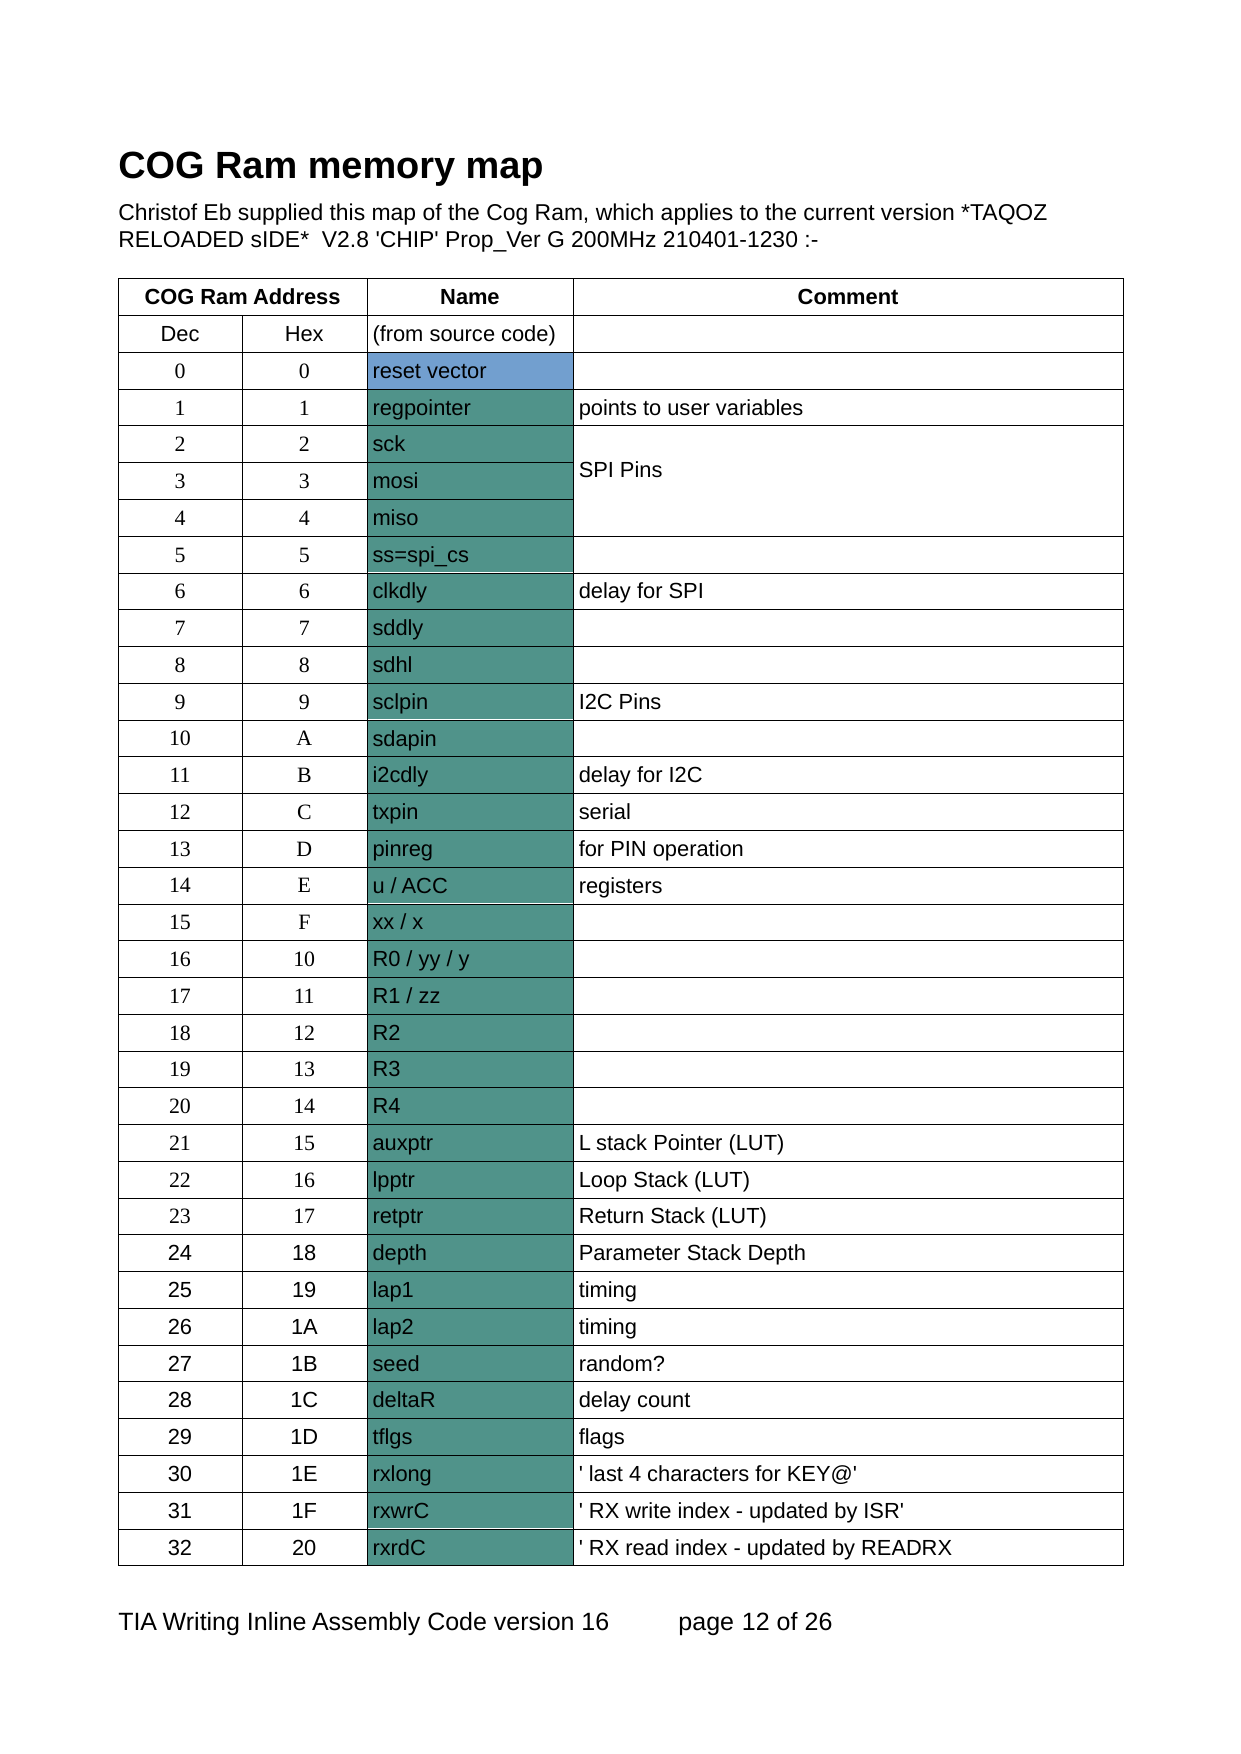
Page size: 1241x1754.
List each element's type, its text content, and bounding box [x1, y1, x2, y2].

table_cell delay for SPI [574, 574, 1123, 609]
table_cell C [243, 794, 367, 830]
table_header COG Ram Address [119, 279, 367, 315]
table_cell 19 [243, 1272, 367, 1308]
table_cell [574, 721, 1123, 756]
table_cell 0 [243, 353, 367, 389]
table_cell [574, 941, 1123, 977]
table_cell regpointer [368, 390, 573, 425]
table_cell u / ACC [368, 868, 573, 903]
table_cell 27 [119, 1346, 242, 1381]
table_cell L stack Pointer (LUT) [574, 1125, 1123, 1161]
table_cell 17 [119, 978, 242, 1014]
table_cell seed [368, 1346, 573, 1381]
table_cell 24 [119, 1235, 242, 1271]
table_cell lap1 [368, 1272, 573, 1308]
table_cell 32 [119, 1530, 242, 1565]
table_cell delay for I2C [574, 757, 1123, 793]
table_cell [574, 1088, 1123, 1124]
table_cell [574, 316, 1123, 352]
table_cell 9 [119, 684, 242, 719]
table_cell 3 [243, 463, 367, 499]
table_cell 2 [243, 426, 367, 462]
table_cell sddly [368, 610, 573, 646]
table_cell 20 [119, 1088, 242, 1124]
table_cell Return Stack (LUT) [574, 1199, 1123, 1234]
table_cell [574, 978, 1123, 1014]
table_cell 2 [119, 426, 242, 462]
table_cell registers [574, 868, 1123, 903]
table_cell A [243, 721, 367, 756]
table_cell xx / x [368, 905, 573, 940]
table_cell 3 [119, 463, 242, 499]
table_cell Loop Stack (LUT) [574, 1162, 1123, 1198]
table_cell tflgs [368, 1419, 573, 1455]
table_cell depth [368, 1235, 573, 1271]
table_cell 1 [243, 390, 367, 425]
table_cell 13 [243, 1052, 367, 1087]
table_cell 6 [119, 574, 242, 609]
table_cell B [243, 757, 367, 793]
table_cell Parameter Stack Depth [574, 1235, 1123, 1271]
table_cell for PIN operation [574, 831, 1123, 867]
table_cell 21 [119, 1125, 242, 1161]
table_cell 25 [119, 1272, 242, 1308]
table_cell sdapin [368, 721, 573, 756]
table_cell 8 [119, 647, 242, 683]
table_cell 28 [119, 1382, 242, 1418]
table_cell Dec [119, 316, 242, 352]
table_cell rxlong [368, 1456, 573, 1492]
table_cell 15 [119, 905, 242, 940]
table_cell 6 [243, 574, 367, 609]
table_cell 1B [243, 1346, 367, 1381]
table_cell miso [368, 500, 573, 536]
table_cell pinreg [368, 831, 573, 867]
table_cell 23 [119, 1199, 242, 1234]
table_cell ' last 4 characters for KEY@' [574, 1456, 1123, 1492]
table_cell F [243, 905, 367, 940]
table_cell 14 [243, 1088, 367, 1124]
table_cell D [243, 831, 367, 867]
table_cell 1D [243, 1419, 367, 1455]
table_cell 29 [119, 1419, 242, 1455]
table_cell [574, 610, 1123, 646]
table_cell 8 [243, 647, 367, 683]
table_cell 5 [243, 537, 367, 572]
subtitle COG Ram memory map [118, 143, 1122, 187]
table_cell 12 [119, 794, 242, 830]
table_cell I2C Pins [574, 684, 1123, 719]
table_cell [574, 1052, 1123, 1087]
table_cell serial [574, 794, 1123, 830]
table_cell 17 [243, 1199, 367, 1234]
table_cell 4 [243, 500, 367, 536]
table_cell points to user variables [574, 390, 1123, 425]
table_cell 16 [119, 941, 242, 977]
table_cell flags [574, 1419, 1123, 1455]
table_cell 14 [119, 868, 242, 903]
table_cell [574, 353, 1123, 389]
table_cell 11 [243, 978, 367, 1014]
table_cell 10 [119, 721, 242, 756]
table_cell 10 [243, 941, 367, 977]
table_cell 12 [243, 1015, 367, 1051]
text Christof Eb supplied this map of the Cog Ram, which applies to the current version *TAQOZ RELOADED sIDE* V2.8 'CHIP' Prop_Ver G 200MHz 210401-1230 :- [118, 199, 1122, 252]
table_cell Hex [243, 316, 367, 352]
table_cell R4 [368, 1088, 573, 1124]
table_cell mosi [368, 463, 573, 499]
table_cell txpin [368, 794, 573, 830]
table_cell 11 [119, 757, 242, 793]
table_cell R3 [368, 1052, 573, 1087]
table_cell 30 [119, 1456, 242, 1492]
table_cell timing [574, 1309, 1123, 1345]
table_cell [574, 905, 1123, 940]
table_cell [574, 1015, 1123, 1051]
table_cell 26 [119, 1309, 242, 1345]
table_cell 1A [243, 1309, 367, 1345]
table_cell E [243, 868, 367, 903]
table_cell random? [574, 1346, 1123, 1381]
table_cell 1C [243, 1382, 367, 1418]
table_cell reset vector [368, 353, 573, 389]
table_cell R0 / yy / y [368, 941, 573, 977]
table_cell 18 [243, 1235, 367, 1271]
table_cell sdhl [368, 647, 573, 683]
table_cell [574, 537, 1123, 572]
table_cell 1E [243, 1456, 367, 1492]
table_cell delay count [574, 1382, 1123, 1418]
table_cell rxrdC [368, 1530, 573, 1565]
table_cell 7 [243, 610, 367, 646]
table_cell (from source code) [368, 316, 573, 352]
table_cell R1 / zz [368, 978, 573, 1014]
table_cell 15 [243, 1125, 367, 1161]
table_cell 4 [119, 500, 242, 536]
table_cell deltaR [368, 1382, 573, 1418]
table_header Name [368, 279, 573, 315]
table_cell 7 [119, 610, 242, 646]
table_cell auxptr [368, 1125, 573, 1161]
table_cell SPI Pins [574, 426, 1123, 536]
table_cell 31 [119, 1493, 242, 1528]
table_cell lpptr [368, 1162, 573, 1198]
table_cell rxwrC [368, 1493, 573, 1528]
table_cell 0 [119, 353, 242, 389]
table_header Comment [574, 279, 1123, 315]
table_cell [574, 647, 1123, 683]
table_cell 1F [243, 1493, 367, 1528]
table_cell 18 [119, 1015, 242, 1051]
table_cell ' RX write index - updated by ISR' [574, 1493, 1123, 1528]
table_cell i2cdly [368, 757, 573, 793]
table_cell retptr [368, 1199, 573, 1234]
table_cell sclpin [368, 684, 573, 719]
table_cell ' RX read index - updated by READRX [574, 1530, 1123, 1565]
table_cell 22 [119, 1162, 242, 1198]
table_cell lap2 [368, 1309, 573, 1345]
table_cell clkdly [368, 574, 573, 609]
table_cell 19 [119, 1052, 242, 1087]
table_cell R2 [368, 1015, 573, 1051]
table_cell 13 [119, 831, 242, 867]
table_cell sck [368, 426, 573, 462]
table_cell 9 [243, 684, 367, 719]
table_cell 1 [119, 390, 242, 425]
table_cell 16 [243, 1162, 367, 1198]
table_cell timing [574, 1272, 1123, 1308]
table_cell 20 [243, 1530, 367, 1565]
table_cell ss=spi_cs [368, 537, 573, 572]
table_cell 5 [119, 537, 242, 572]
